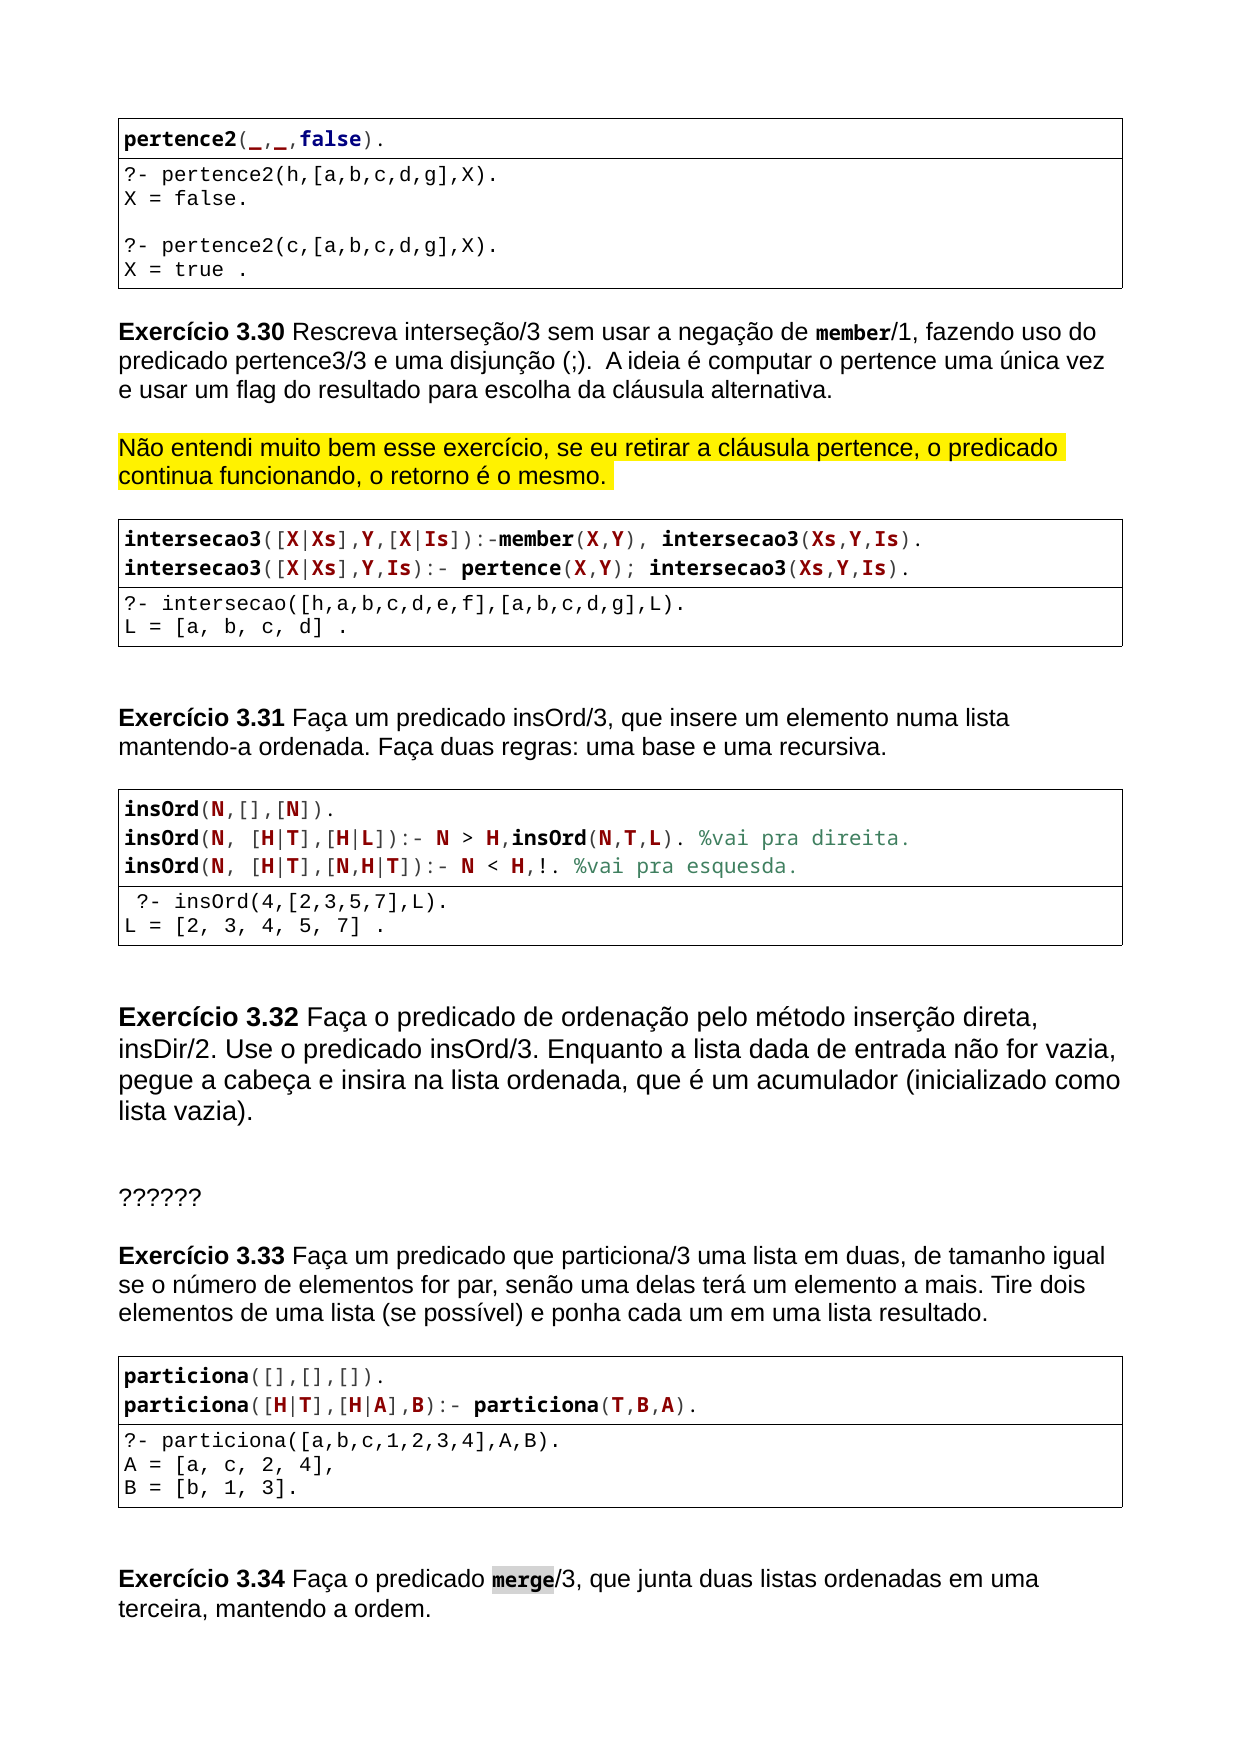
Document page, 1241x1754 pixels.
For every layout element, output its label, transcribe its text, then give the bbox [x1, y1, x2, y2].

table_header particiona([],[],[]). particiona([H|T],[H|A],B):- particiona(T,B,A). [119, 1357, 1122, 1424]
table_cell ?- pertence2(h,[a,b,c,d,g],X). X = false. ?- pertence2(c,[a,b,c,d,g],X). X = true . [119, 159, 1122, 288]
table_header intersecao3([X|Xs],Y,[X|Is]):-member(X,Y), intersecao3(Xs,Y,Is). intersecao3([X|Xs],Y,Is):- pertence(X,Y); intersecao3(Xs,Y,Is). [119, 520, 1122, 587]
text Exercício 3.33 Faça um predicado que particiona/3 uma lista em duas, de tamanho igual se o número de elementos for par, senão uma delas terá um elemento a mais. Tire dois elementos de uma lista (se possível) e ponha cada um em uma lista resultado. [118, 1241, 1122, 1327]
table_cell ?- intersecao([h,a,b,c,d,e,f],[a,b,c,d,g],L). L = [a, b, c, d] . [119, 588, 1122, 646]
text Exercício 3.34 Faça o predicado merge/3, que junta duas listas ordenadas em uma terceira, mantendo a ordem. [118, 1564, 1122, 1623]
text Exercício 3.31 Faça um predicado insOrd/3, que insere um elemento numa lista mantendo-a ordenada. Faça duas regras: uma base e uma recursiva. [118, 703, 1122, 760]
table_header pertence2(_,_,false). [119, 119, 1122, 158]
table_cell ?- insOrd(4,[2,3,5,7],L). L = [2, 3, 4, 5, 7] . [119, 887, 1122, 944]
text Não entendi muito bem esse exercício, se eu retirar a cláusula pertence, o predicado continua funcionando, o retorno é o mesmo. [118, 433, 1122, 490]
text Exercício 3.30 Rescreva interseção/3 sem usar a negação de member/1, fazendo uso do predicado pertence3/3 e uma disjunção (;). A ideia é computar o pertence uma única vez e usar um flag do resultado para escolha da cláusula alternativa. [118, 317, 1122, 404]
table_cell ?- particiona([a,b,c,1,2,3,4],A,B). A = [a, c, 2, 4], B = [b, 1, 3]. [119, 1425, 1122, 1507]
text Exercício 3.32 Faça o predicado de ordenação pelo método inserção direta, insDir/2. Use o predicado insOrd/3. Enquanto a lista dada de entrada não for vazia, pegue a cabeça e insira na lista ordenada, que é um acumulador (inicializado como lista vazia). [118, 1001, 1122, 1126]
table_header insOrd(N,[],[N]). insOrd(N, [H|T],[H|L]):- N > H,insOrd(N,T,L). %vai pra direita. insOrd(N, [H|T],[N,H|T]):- N < H,!. %vai pra esquesda. [119, 790, 1122, 886]
text ?????? [118, 1183, 1122, 1212]
